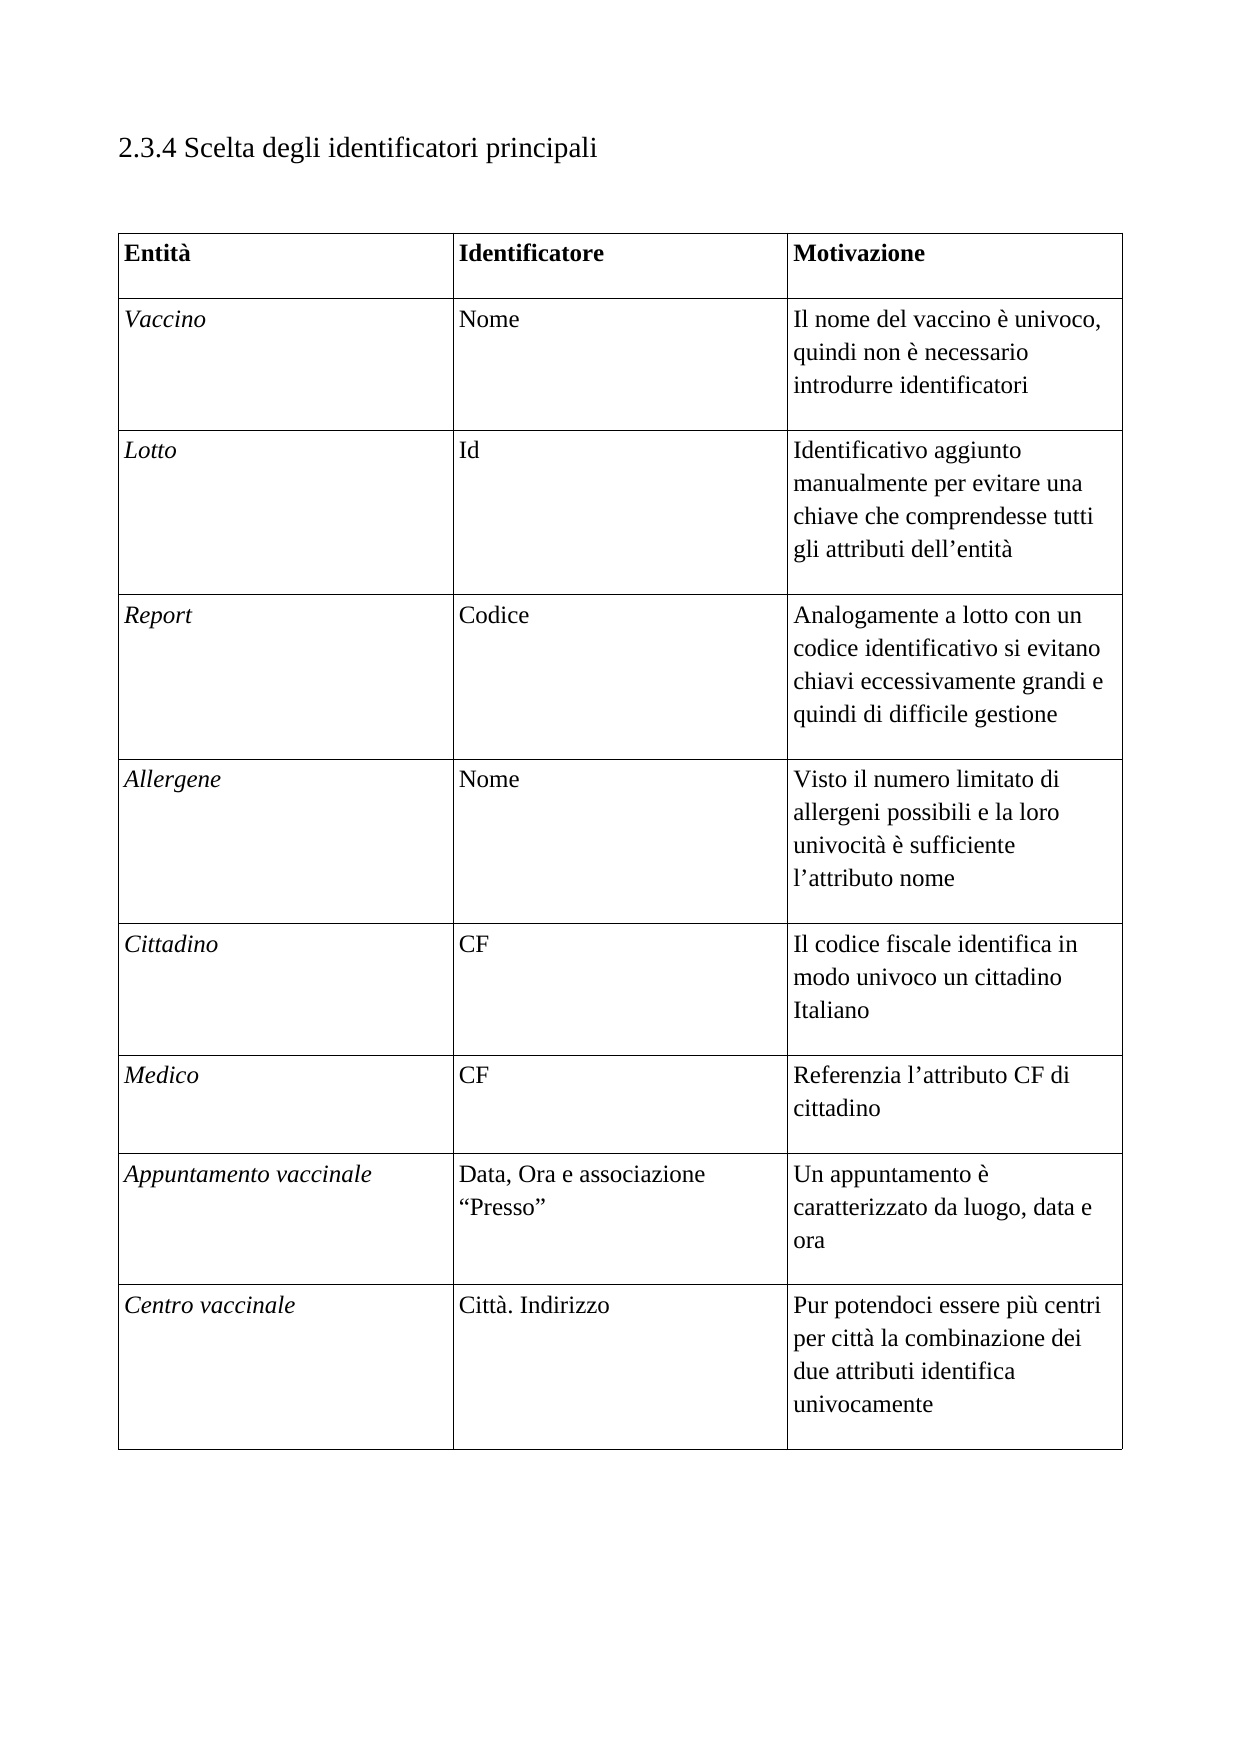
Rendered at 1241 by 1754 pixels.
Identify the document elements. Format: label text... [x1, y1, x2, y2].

table_cell Appuntamento vaccinale [119, 1154, 453, 1284]
table_cell CF [454, 924, 787, 1054]
table_cell CF [454, 1056, 787, 1153]
table_cell Codice [454, 595, 787, 758]
table_cell Vaccino [119, 299, 453, 429]
table_cell Nome [454, 760, 787, 923]
table_cell Identificativo aggiunto manualmente per evitare una chiave che comprendesse tutti gli attributi dell’entità [788, 431, 1122, 594]
table_header Entità [119, 234, 453, 298]
table_cell Referenzia l’attributo CF di cittadino [788, 1056, 1122, 1153]
table_cell Allergene [119, 760, 453, 923]
table_header Motivazione [788, 234, 1122, 298]
table_cell Il codice fiscale identifica in modo univoco un cittadino Italiano [788, 924, 1122, 1054]
table_cell Visto il numero limitato di allergeni possibili e la loro univocità è sufficiente l’attributo nome [788, 760, 1122, 923]
text 2.3.4 Scelta degli identificatori principali [118, 130, 1122, 163]
table_cell Nome [454, 299, 787, 429]
table_cell Centro vaccinale [119, 1285, 453, 1449]
table_cell Report [119, 595, 453, 758]
table_cell Il nome del vaccino è univoco, quindi non è necessario introdurre identificatori [788, 299, 1122, 429]
table_cell Id [454, 431, 787, 594]
table_cell Cittadino [119, 924, 453, 1054]
table_cell Data, Ora e associazione “Presso” [454, 1154, 787, 1284]
table_header Identificatore [454, 234, 787, 298]
table_cell Pur potendoci essere più centri per città la combinazione dei due attributi identifica univocamente [788, 1285, 1122, 1449]
table_cell Lotto [119, 431, 453, 594]
table_cell Medico [119, 1056, 453, 1153]
table_cell Città. Indirizzo [454, 1285, 787, 1449]
table_cell Analogamente a lotto con un codice identificativo si evitano chiavi eccessivamente grandi e quindi di difficile gestione [788, 595, 1122, 758]
table_cell Un appuntamento è caratterizzato da luogo, data e ora [788, 1154, 1122, 1284]
